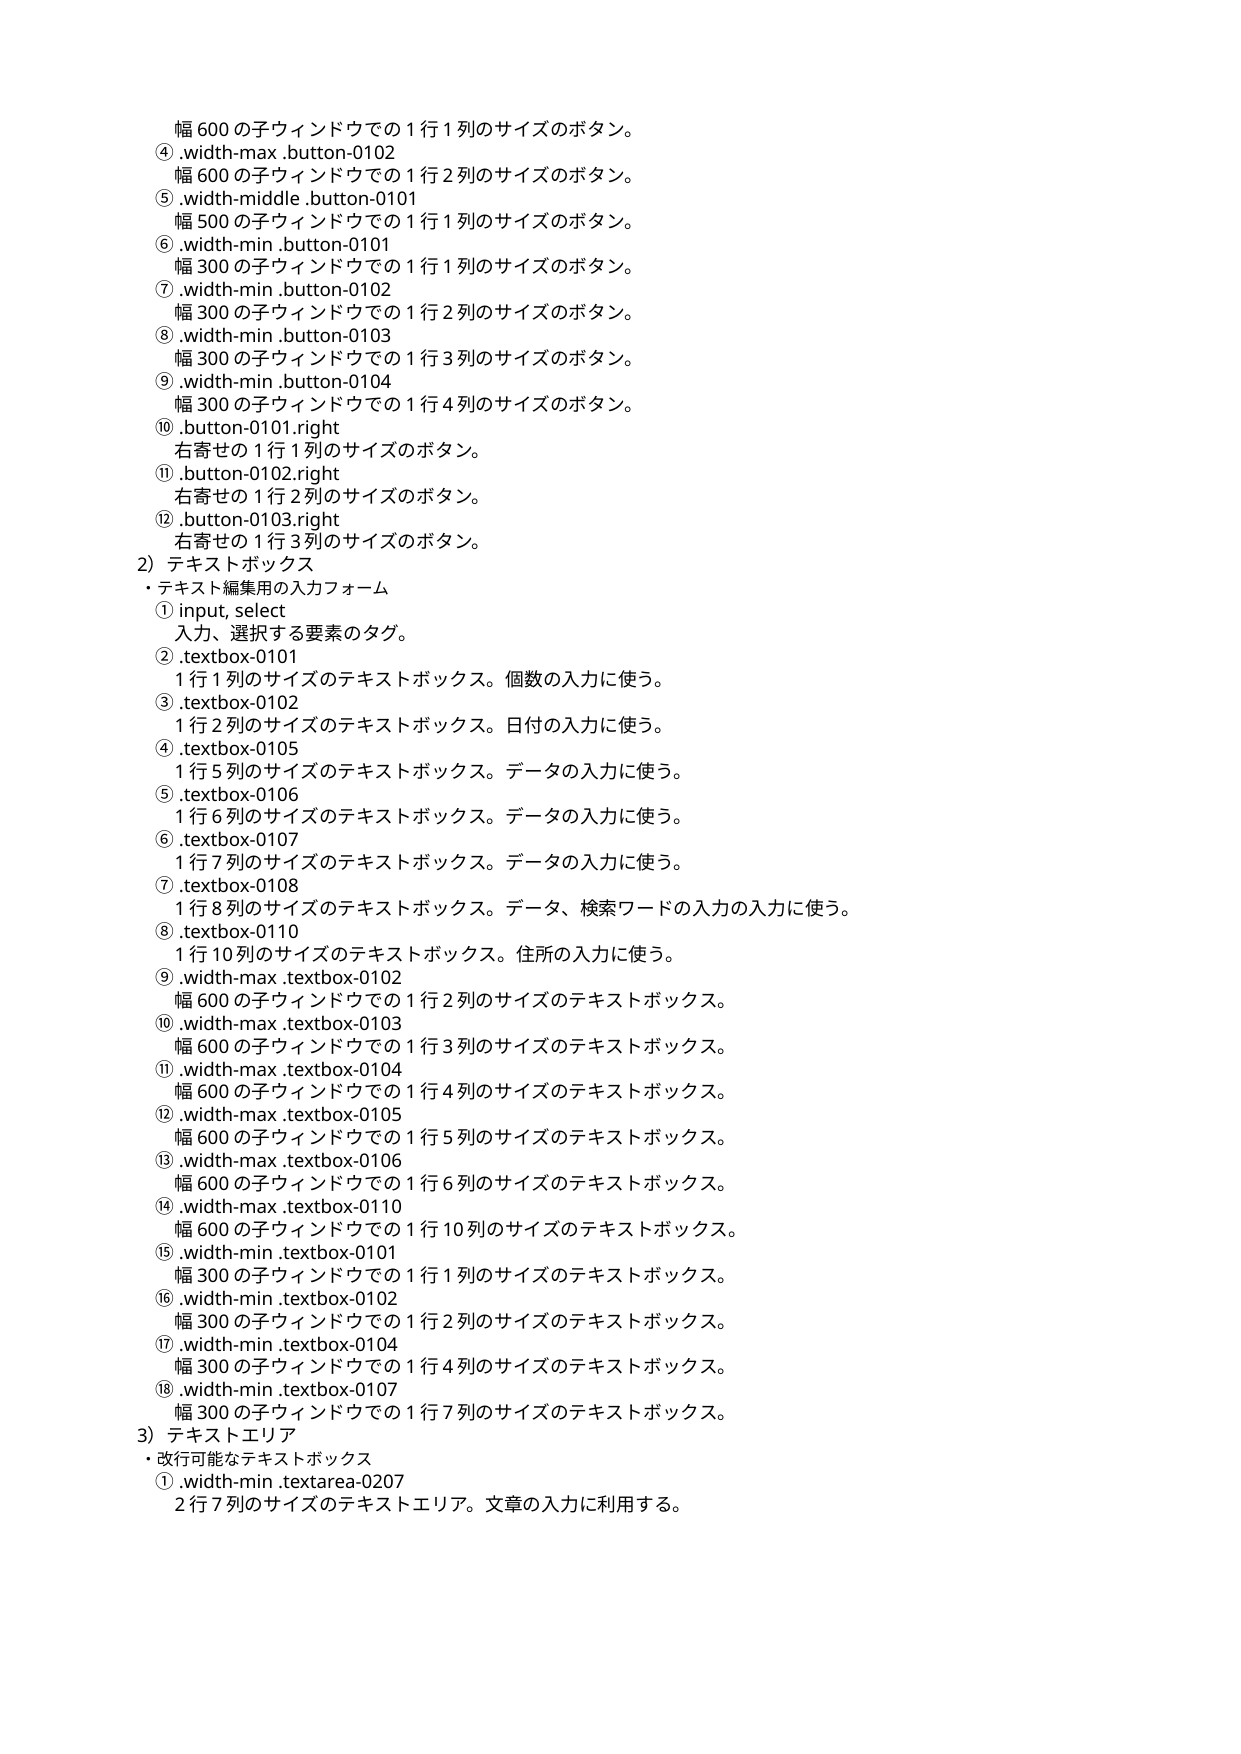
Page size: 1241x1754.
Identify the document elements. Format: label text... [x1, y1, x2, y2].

text ⑩ .button-0101.right [118, 416, 1122, 439]
text 2）テキストボックス [118, 553, 1122, 576]
text 2行7列のサイズのテキストエリア。文章の入力に利用する。 [118, 1493, 1122, 1516]
text ⑥ .width-min .button-0101 [118, 233, 1122, 256]
text 幅300の子ウィンドウでの1行2列のサイズのボタン。 [118, 301, 1122, 324]
text 幅600の子ウィンドウでの1行3列のサイズのテキストボックス。 [118, 1035, 1122, 1058]
text ・改行可能なテキストボックス [140, 1447, 1122, 1470]
text ⑰ .width-min .textbox-0104 [118, 1333, 1122, 1356]
text 幅300の子ウィンドウでの1行3列のサイズのボタン。 [118, 347, 1122, 370]
text 幅300の子ウィンドウでの1行4列のサイズのテキストボックス。 [118, 1356, 1122, 1378]
text ⑧ .width-min .button-0103 [118, 324, 1122, 347]
text 1行10列のサイズのテキストボックス。住所の入力に使う。 [118, 943, 1122, 966]
text ⑬ .width-max .textbox-0106 [118, 1149, 1122, 1172]
text 入力、選択する要素のタグ。 [118, 622, 1122, 645]
text ④ .textbox-0105 [118, 737, 1122, 760]
text ⑧ .textbox-0110 [118, 920, 1122, 943]
text ⑨ .width-max .textbox-0102 [118, 966, 1122, 989]
text 幅600の子ウィンドウでの1行5列のサイズのテキストボックス。 [118, 1126, 1122, 1149]
text ・テキスト編集用の入力フォーム [140, 576, 1122, 599]
text 幅600の子ウィンドウでの1行2列のサイズのテキストボックス。 [118, 989, 1122, 1012]
text 1行1列のサイズのテキストボックス。個数の入力に使う。 [118, 668, 1122, 691]
text ⑦ .textbox-0108 [118, 874, 1122, 897]
text 幅300の子ウィンドウでの1行2列のサイズのテキストボックス。 [118, 1310, 1122, 1333]
text 1行5列のサイズのテキストボックス。データの入力に使う。 [118, 760, 1122, 783]
text ⑯ .width-min .textbox-0102 [118, 1287, 1122, 1310]
text 右寄せの1行3列のサイズのボタン。 [118, 531, 1122, 553]
text 幅500の子ウィンドウでの1行1列のサイズのボタン。 [118, 210, 1122, 233]
text 幅300の子ウィンドウでの1行7列のサイズのテキストボックス。 [118, 1401, 1122, 1424]
text ⑤ .textbox-0106 [118, 783, 1122, 806]
text ⑫ .button-0103.right [118, 508, 1122, 531]
text 3）テキストエリア [118, 1424, 1122, 1447]
text 幅600の子ウィンドウでの1行2列のサイズのボタン。 [118, 164, 1122, 187]
text ⑱ .width-min .textbox-0107 [118, 1378, 1122, 1401]
text ⑨ .width-min .button-0104 [118, 370, 1122, 393]
text ⑭ .width-max .textbox-0110 [118, 1195, 1122, 1218]
text ⑦ .width-min .button-0102 [118, 278, 1122, 301]
text ① .width-min .textarea-0207 [118, 1470, 1122, 1493]
text 1行8列のサイズのテキストボックス。データ、検索ワードの入力の入力に使う。 [118, 897, 1122, 920]
text 幅600の子ウィンドウでの1行6列のサイズのテキストボックス。 [118, 1172, 1122, 1195]
text ⑫ .width-max .textbox-0105 [118, 1103, 1122, 1126]
text ⑩ .width-max .textbox-0103 [118, 1012, 1122, 1035]
text ⑪ .button-0102.right [118, 462, 1122, 485]
text 1行7列のサイズのテキストボックス。データの入力に使う。 [118, 851, 1122, 874]
text 幅300の子ウィンドウでの1行1列のサイズのテキストボックス。 [118, 1264, 1122, 1287]
text 幅600の子ウィンドウでの1行1列のサイズのボタン。 [118, 118, 1122, 141]
text ② .textbox-0101 [118, 645, 1122, 668]
text 幅300の子ウィンドウでの1行4列のサイズのボタン。 [118, 393, 1122, 416]
text 右寄せの1行2列のサイズのボタン。 [118, 485, 1122, 508]
text ⑪ .width-max .textbox-0104 [118, 1058, 1122, 1081]
text ④ .width-max .button-0102 [118, 141, 1122, 164]
text ③ .textbox-0102 [118, 691, 1122, 714]
text 1行6列のサイズのテキストボックス。データの入力に使う。 [118, 806, 1122, 828]
text 1行2列のサイズのテキストボックス。日付の入力に使う。 [118, 714, 1122, 737]
text ⑤ .width-middle .button-0101 [118, 187, 1122, 210]
text ⑥ .textbox-0107 [118, 828, 1122, 851]
text 幅300の子ウィンドウでの1行1列のサイズのボタン。 [118, 256, 1122, 278]
text ① input, select [118, 599, 1122, 622]
text 右寄せの1行1列のサイズのボタン。 [118, 439, 1122, 462]
text 幅600の子ウィンドウでの1行10列のサイズのテキストボックス。 [118, 1218, 1122, 1241]
text 幅600の子ウィンドウでの1行4列のサイズのテキストボックス。 [118, 1081, 1122, 1103]
text ⑮ .width-min .textbox-0101 [118, 1241, 1122, 1264]
